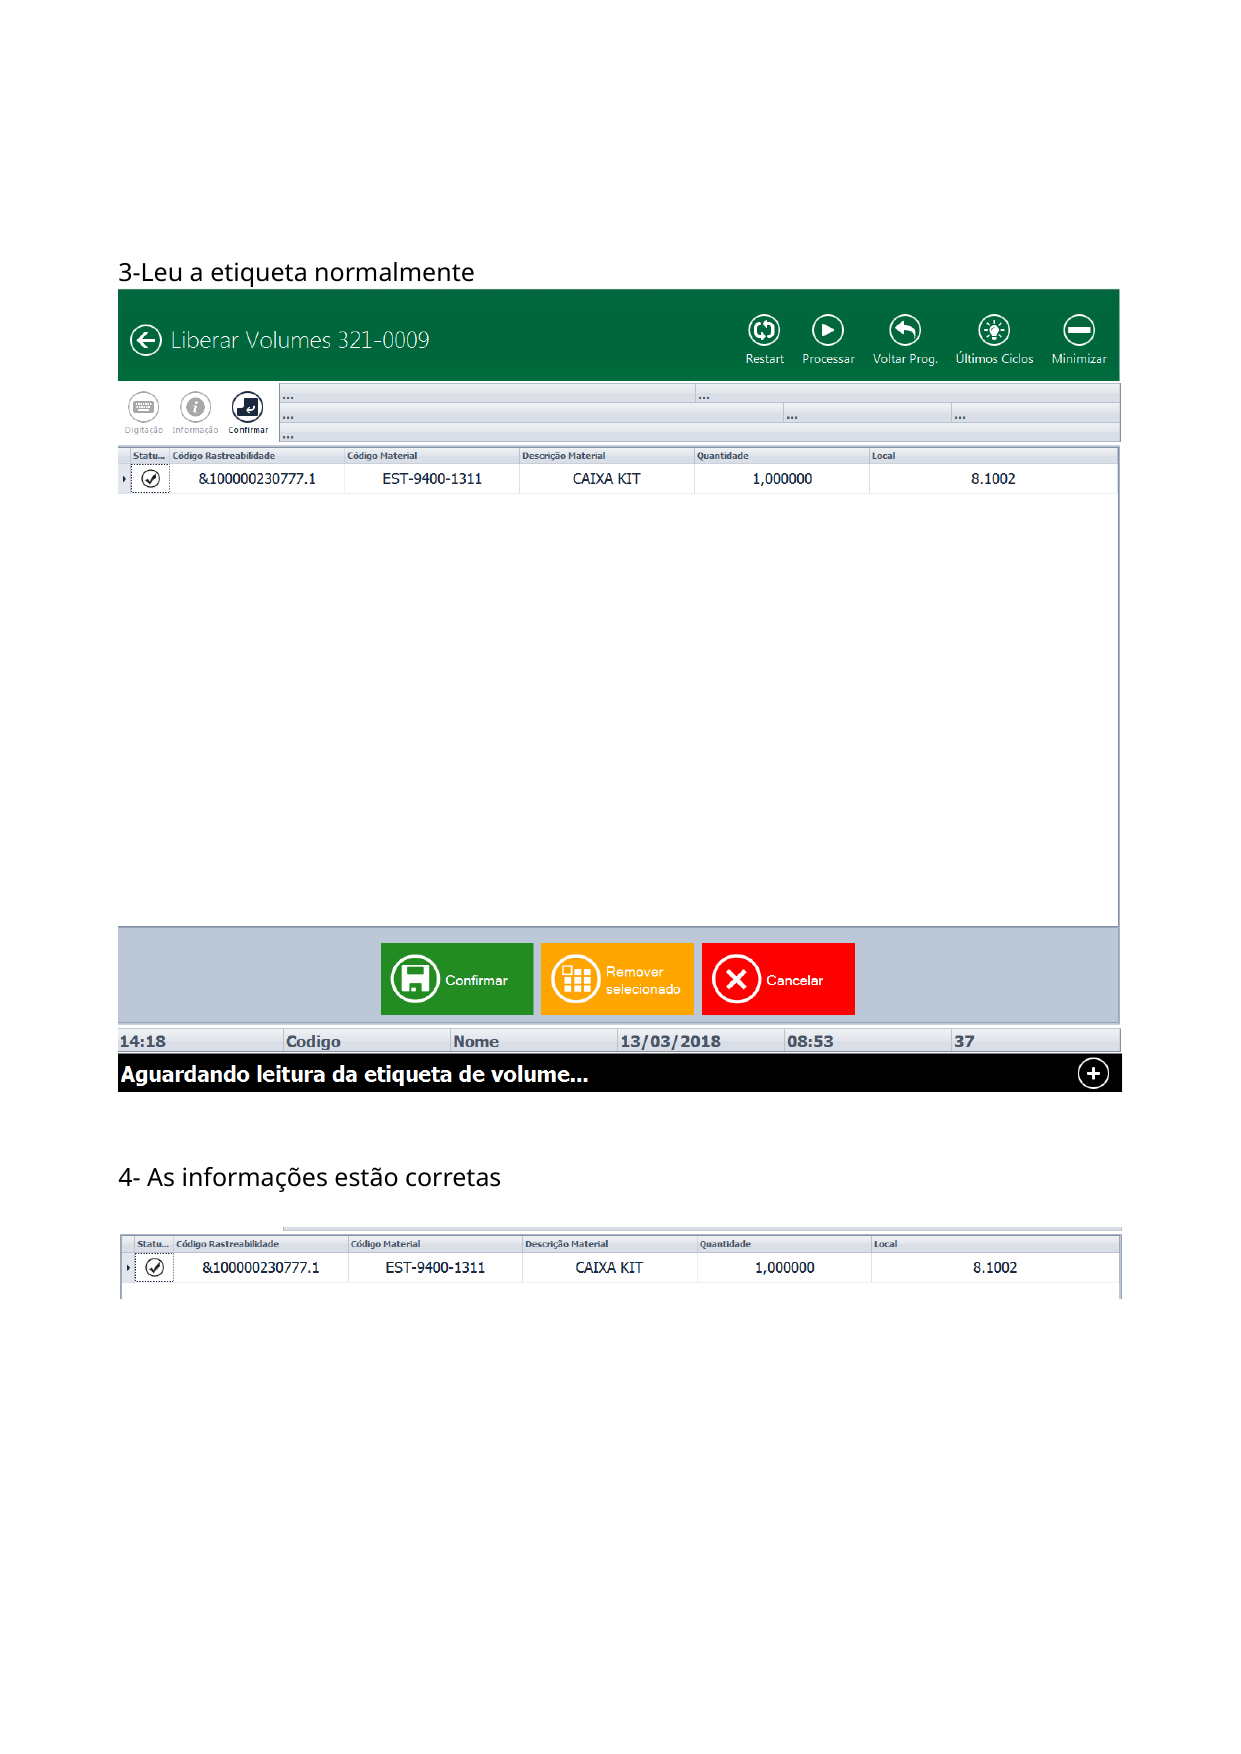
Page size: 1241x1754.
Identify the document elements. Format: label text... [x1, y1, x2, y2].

text 4- As informações estão corretas [118, 1160, 1122, 1194]
picture [118, 1227, 1123, 1299]
text 3-Leu a etiqueta normalmente [118, 254, 1122, 288]
